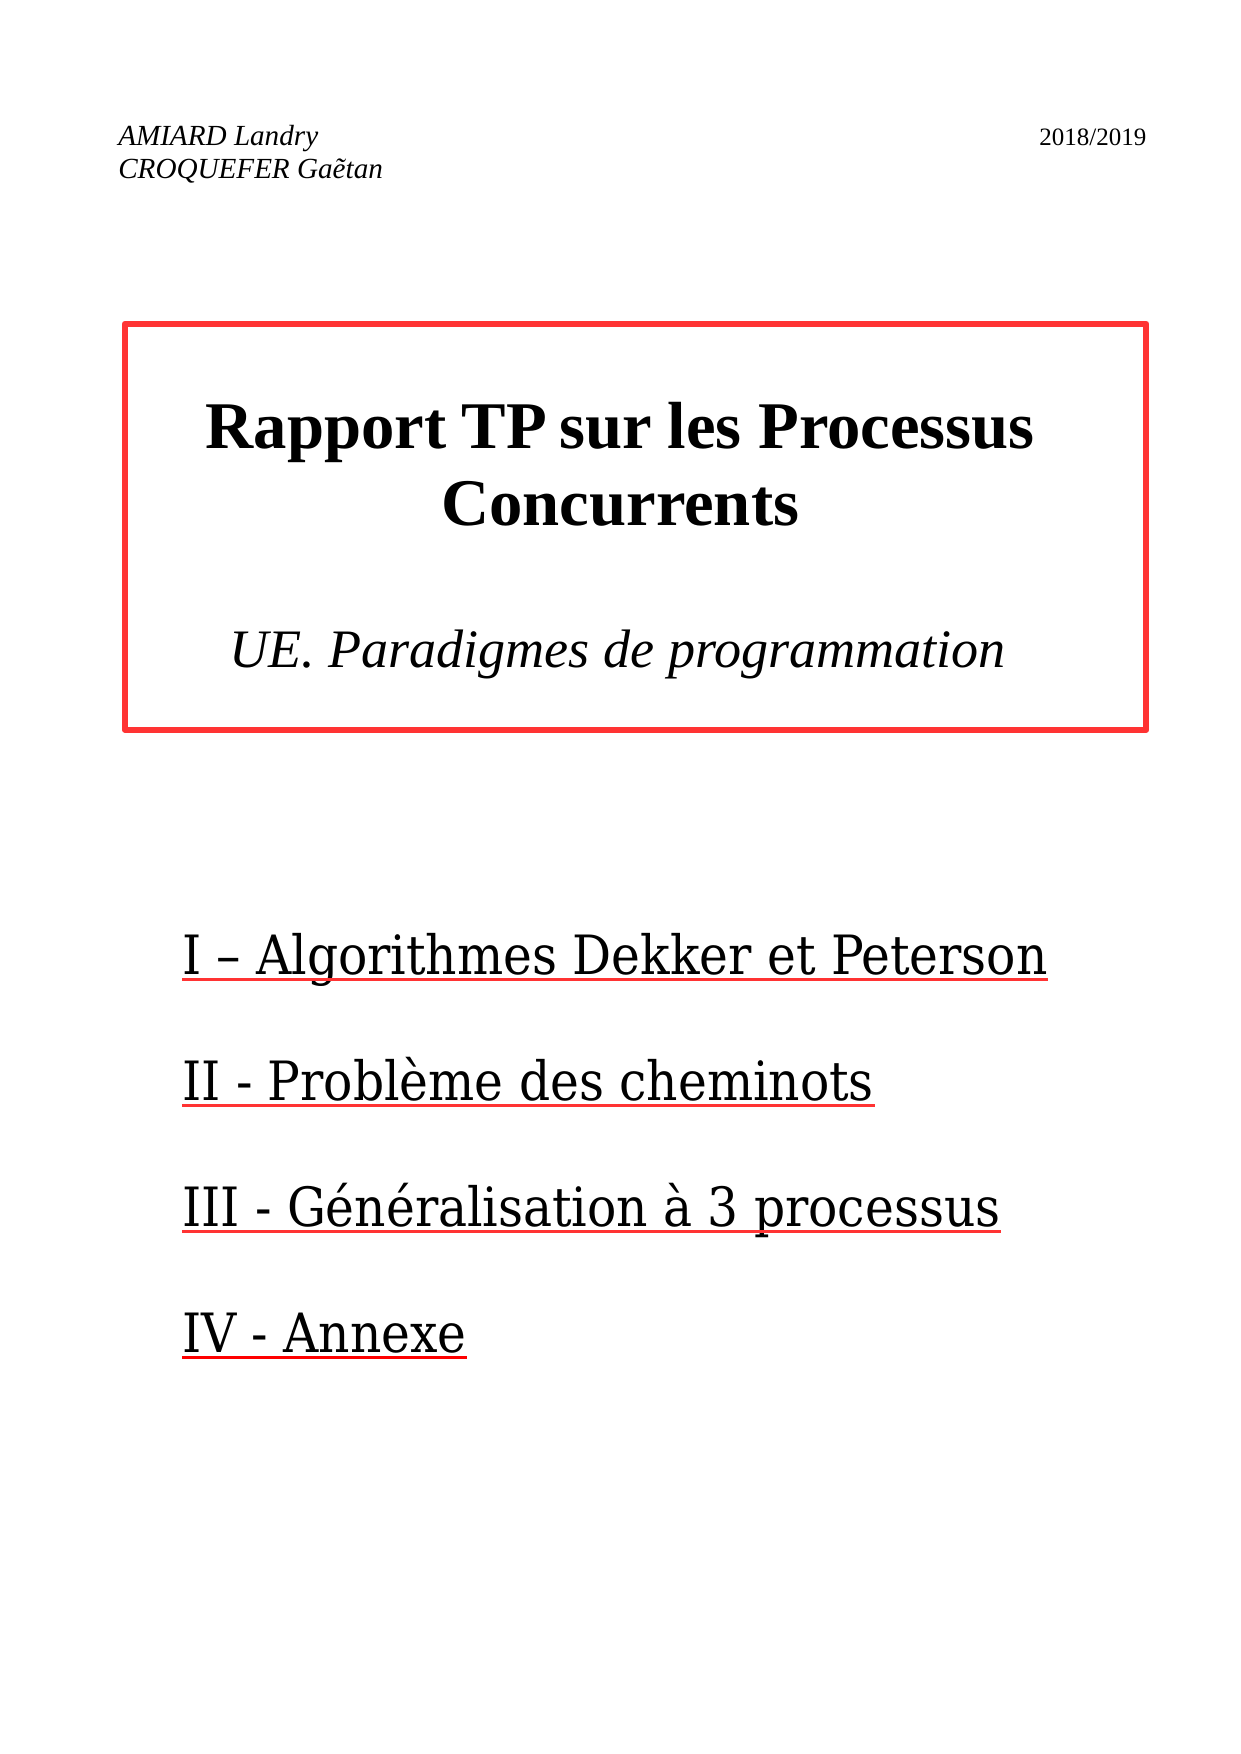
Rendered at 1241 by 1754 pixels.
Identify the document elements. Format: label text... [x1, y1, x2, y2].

text Rapport TP sur les Processus Concurrents [128, 386, 1122, 540]
text AMIARD Landry [118, 118, 1122, 152]
text UE. Paradigmes de programmation [128, 616, 1122, 679]
text CROQUEFER Gaẽtan [118, 152, 1122, 185]
